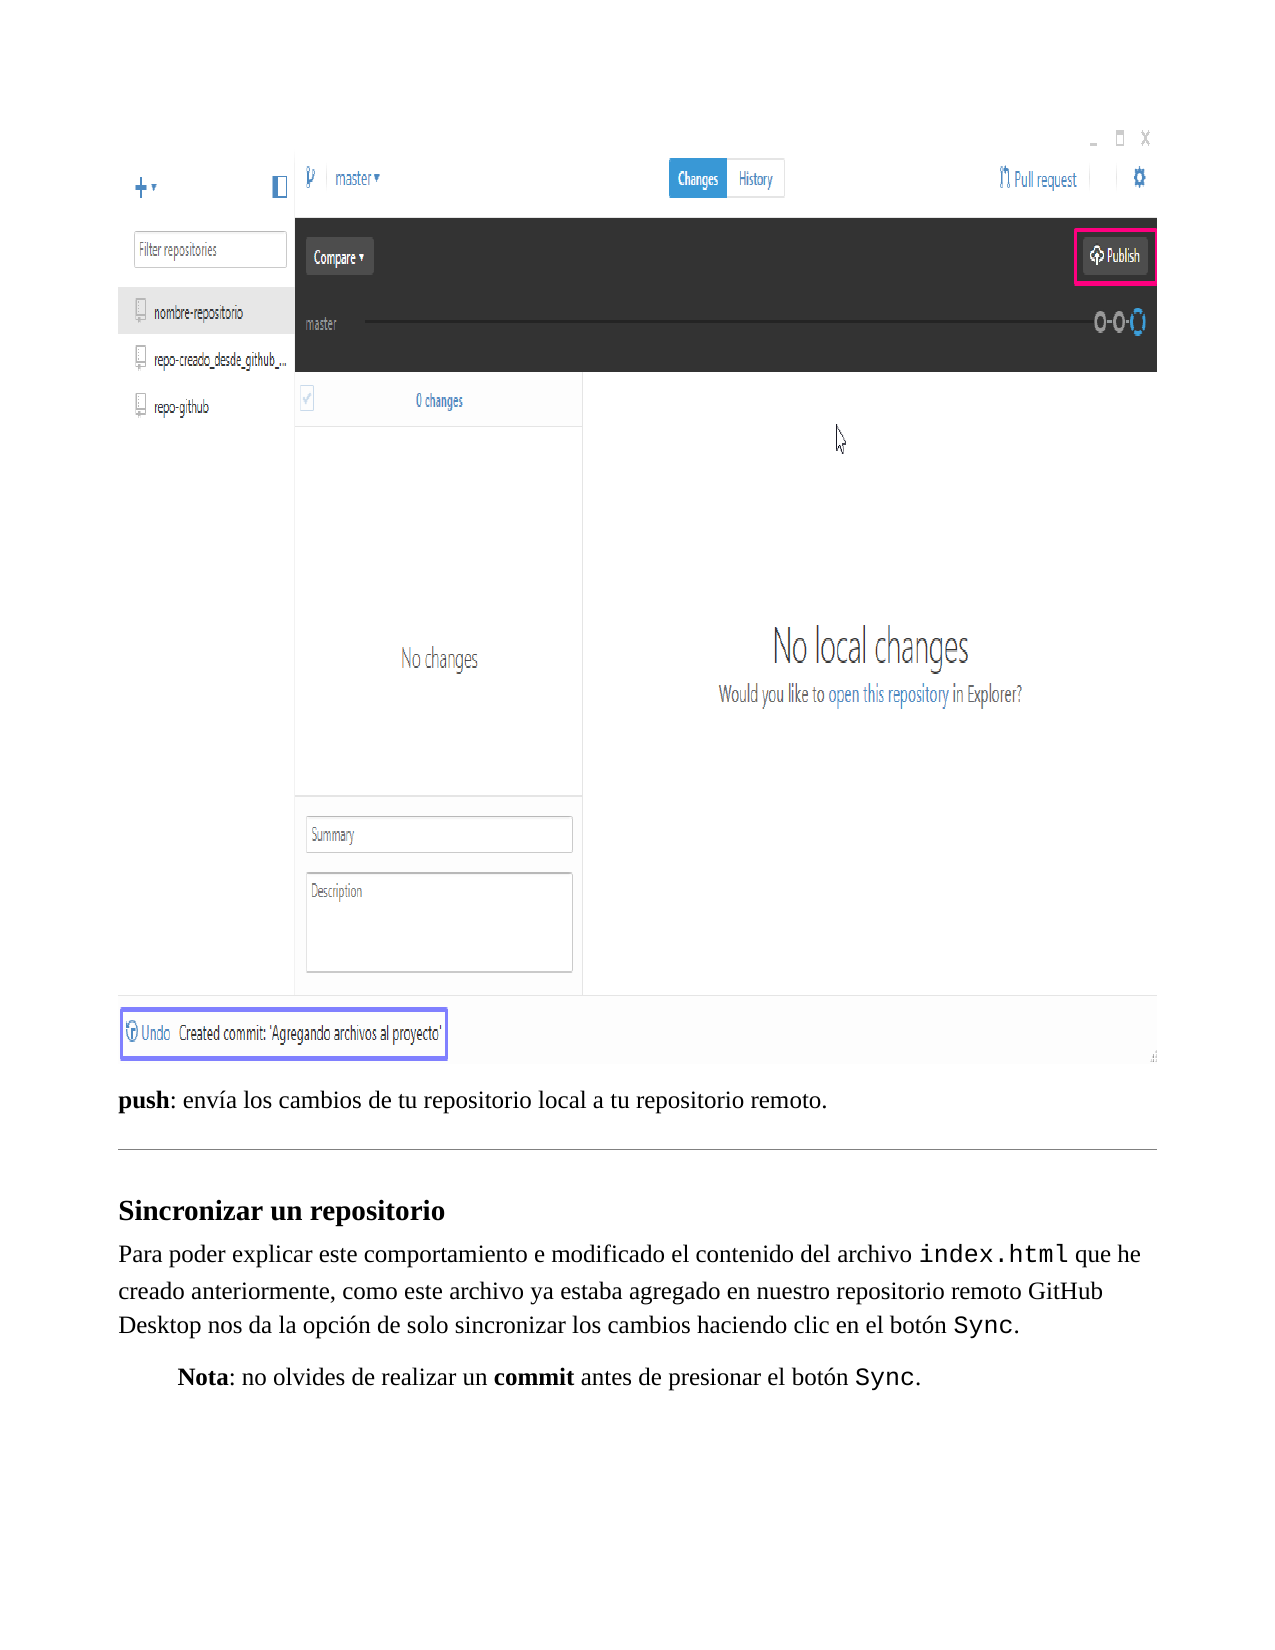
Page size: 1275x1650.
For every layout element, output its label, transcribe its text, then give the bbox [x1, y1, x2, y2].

subtitle Sincronizar un repositorio [118, 1193, 1157, 1227]
text push: envía los cambios de tu repositorio local a tu repositorio remoto. [118, 1086, 1157, 1114]
picture [118, 118, 1157, 1066]
text Para poder explicar este comportamiento e modificado el contenido del archivo index.html que he creado anteriormente, como este archivo ya estaba agregado en nuestro repositorio remoto GitHub Desktop nos da la opción de solo sincronizar los cambios haciendo clic en el botón Sync. [118, 1239, 1157, 1341]
text Nota: no olvides de realizar un commit antes de presionar el botón Sync. [177, 1362, 1098, 1393]
